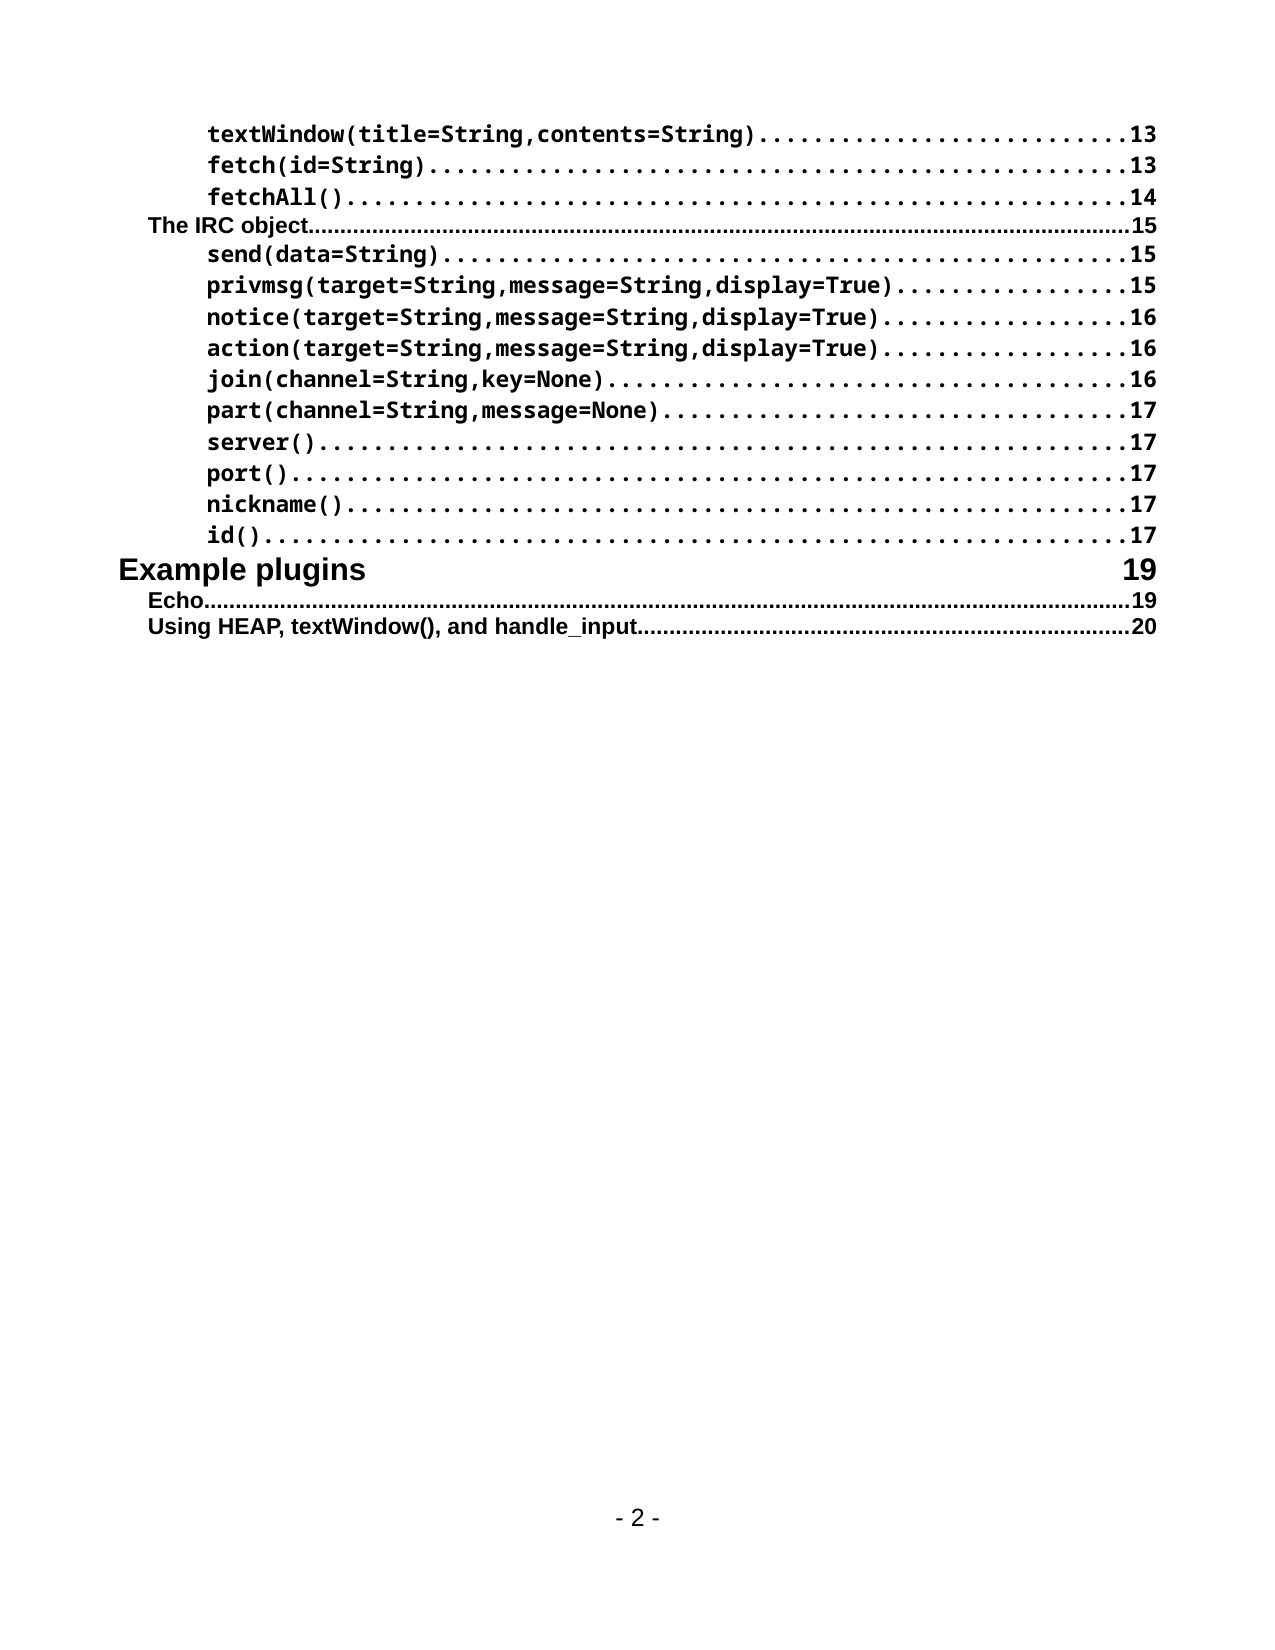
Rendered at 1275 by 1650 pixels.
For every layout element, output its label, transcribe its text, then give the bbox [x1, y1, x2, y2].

text action(target=String,message=String,display=True) 16 [207, 332, 1157, 363]
text privmsg(target=String,message=String,display=True) 15 [207, 269, 1157, 301]
text fetchAll() 14 [207, 181, 1157, 212]
text send(data=String) 15 [207, 238, 1157, 269]
text fetch(id=String) 13 [207, 149, 1157, 181]
text server() 17 [207, 426, 1157, 457]
text The IRC object 15 [148, 212, 1157, 238]
text id() 17 [207, 519, 1157, 551]
text Echo 19 [148, 587, 1157, 613]
text notice(target=String,message=String,display=True) 16 [207, 301, 1157, 332]
text Example plugins 19 [118, 551, 1157, 587]
text join(channel=String,key=None) 16 [207, 363, 1157, 394]
text port() 17 [207, 457, 1157, 488]
text Using HEAP, textWindow(), and handle_input 20 [148, 613, 1157, 639]
text part(channel=String,message=None) 17 [207, 394, 1157, 426]
text textWindow(title=String,contents=String) 13 [207, 118, 1157, 149]
text nickname() 17 [207, 488, 1157, 519]
